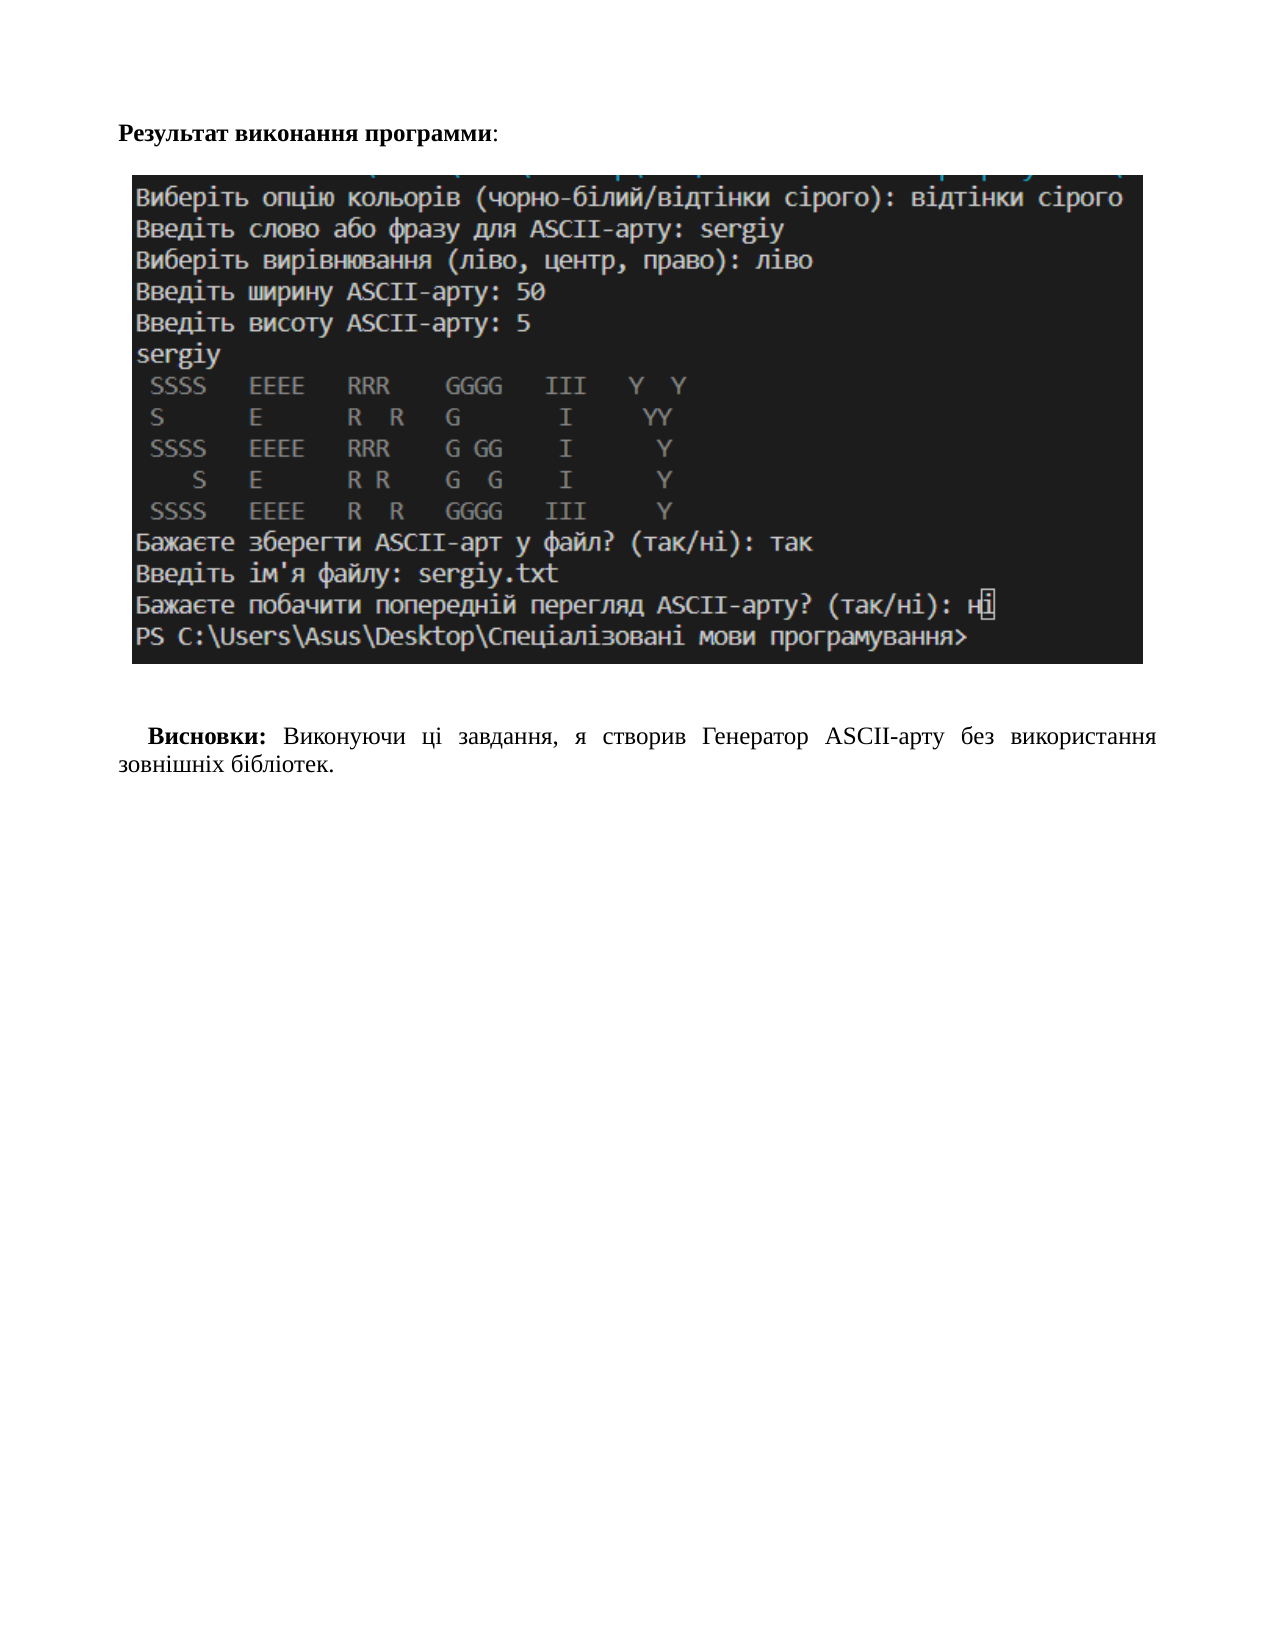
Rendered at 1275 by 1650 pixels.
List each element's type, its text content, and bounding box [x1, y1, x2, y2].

picture [132, 175, 1143, 664]
text Результат виконання программи: [118, 118, 1157, 147]
text Висновки: Виконуючи ці завдання, я створив Генератор ASCII-арту без використання зовнішніх бібліотек. [118, 721, 1157, 778]
